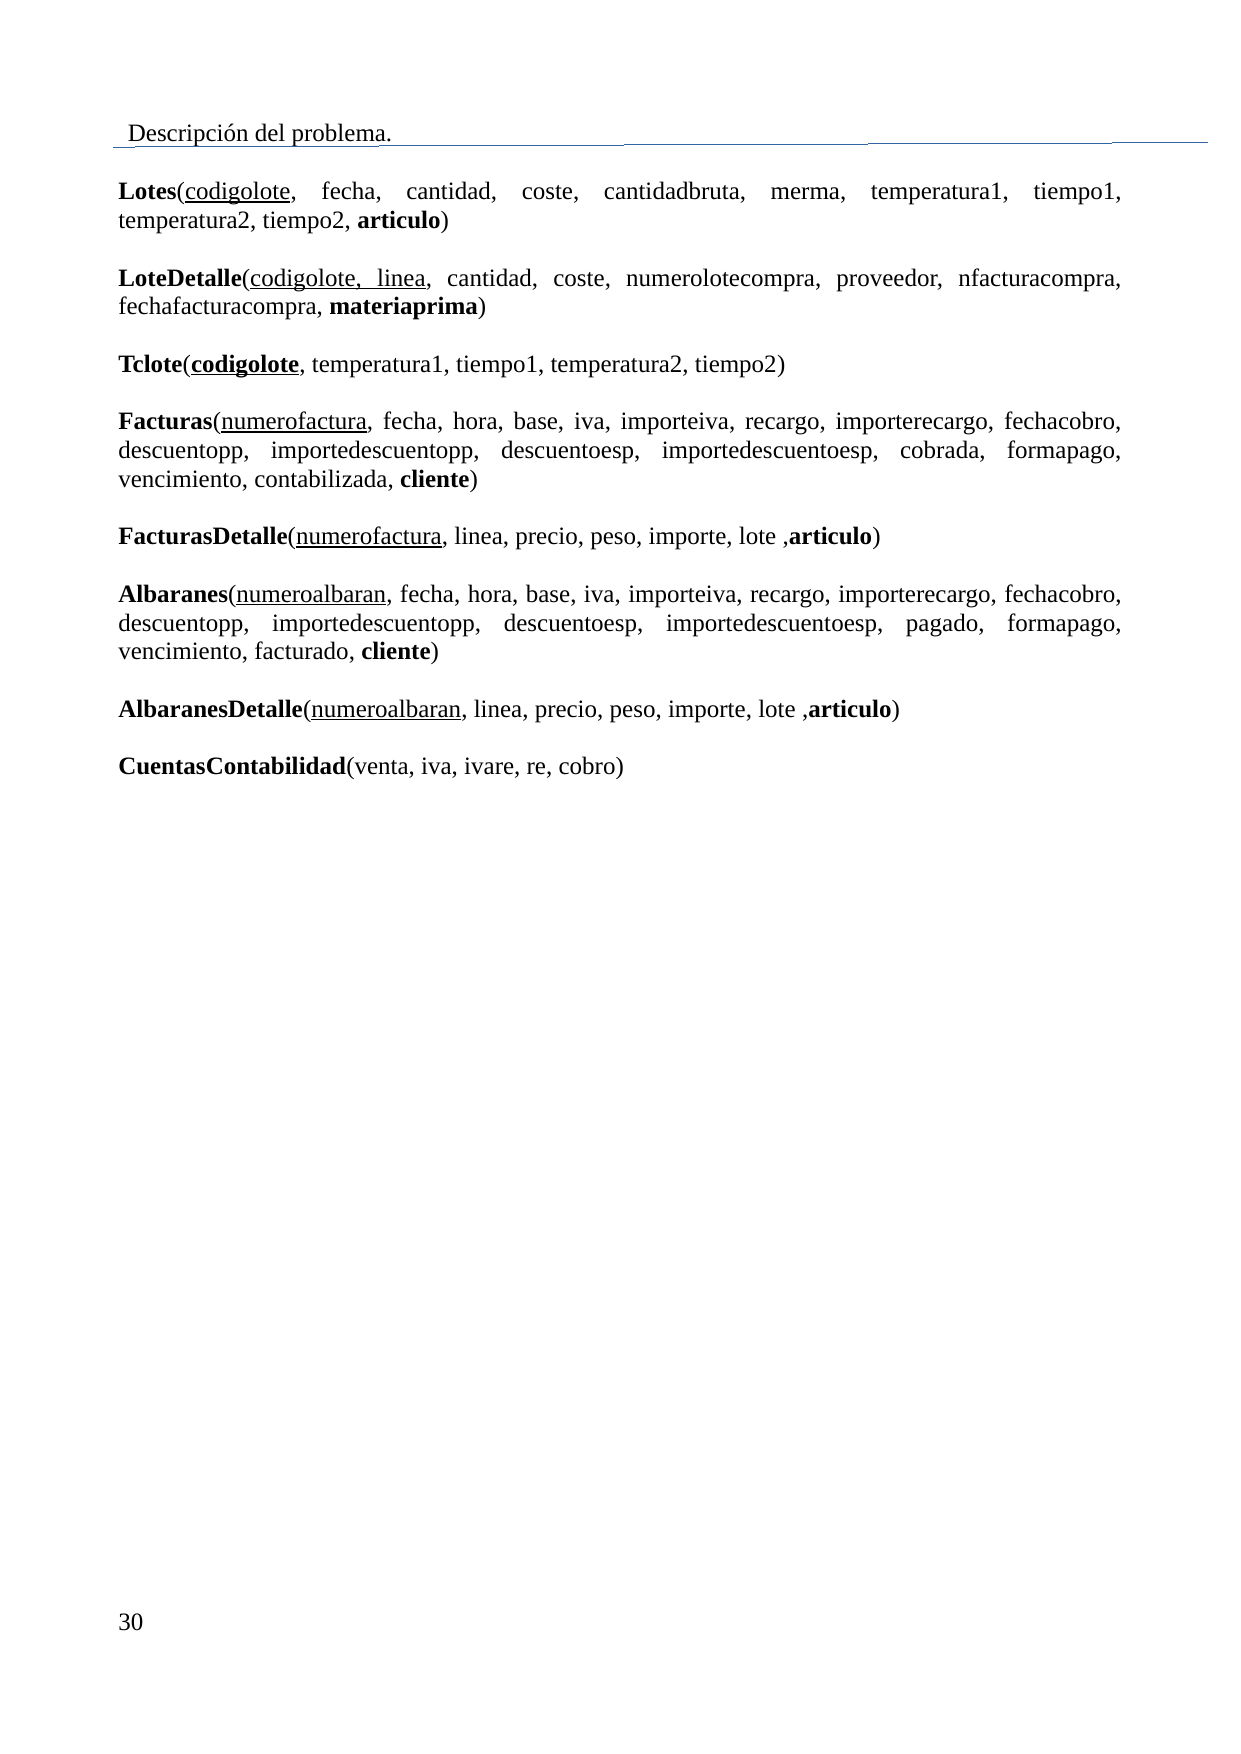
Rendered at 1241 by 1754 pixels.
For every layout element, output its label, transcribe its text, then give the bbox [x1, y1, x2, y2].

text CuentasContabilidad(venta, iva, ivare, re, cobro) [118, 751, 1122, 780]
text Albaranes(numeroalbaran, fecha, hora, base, iva, importeiva, recargo, importerecargo, fechacobro, descuentopp, importedescuentopp, descuentoesp, importedescuentoesp, pagado, formapago, vencimiento, facturado, cliente) [118, 579, 1122, 665]
text Tclote(codigolote, temperatura1, tiempo1, temperatura2, tiempo2) [118, 349, 1122, 378]
text FacturasDetalle(numerofactura, linea, precio, peso, importe, lote ,articulo) [118, 521, 1122, 550]
text Lotes(codigolote, fecha, cantidad, coste, cantidadbruta, merma, temperatura1, tiempo1, temperatura2, tiempo2, articulo) [118, 176, 1122, 234]
text AlbaranesDetalle(numeroalbaran, linea, precio, peso, importe, lote ,articulo) [118, 694, 1122, 723]
text Facturas(numerofactura, fecha, hora, base, iva, importeiva, recargo, importerecargo, fechacobro, descuentopp, importedescuentopp, descuentoesp, importedescuentoesp, cobrada, formapago, vencimiento, contabilizada, cliente) [118, 406, 1122, 493]
text LoteDetalle(codigolote, linea, cantidad, coste, numerolotecompra, proveedor, nfacturacompra, fechafacturacompra, materiaprima) [118, 263, 1122, 320]
